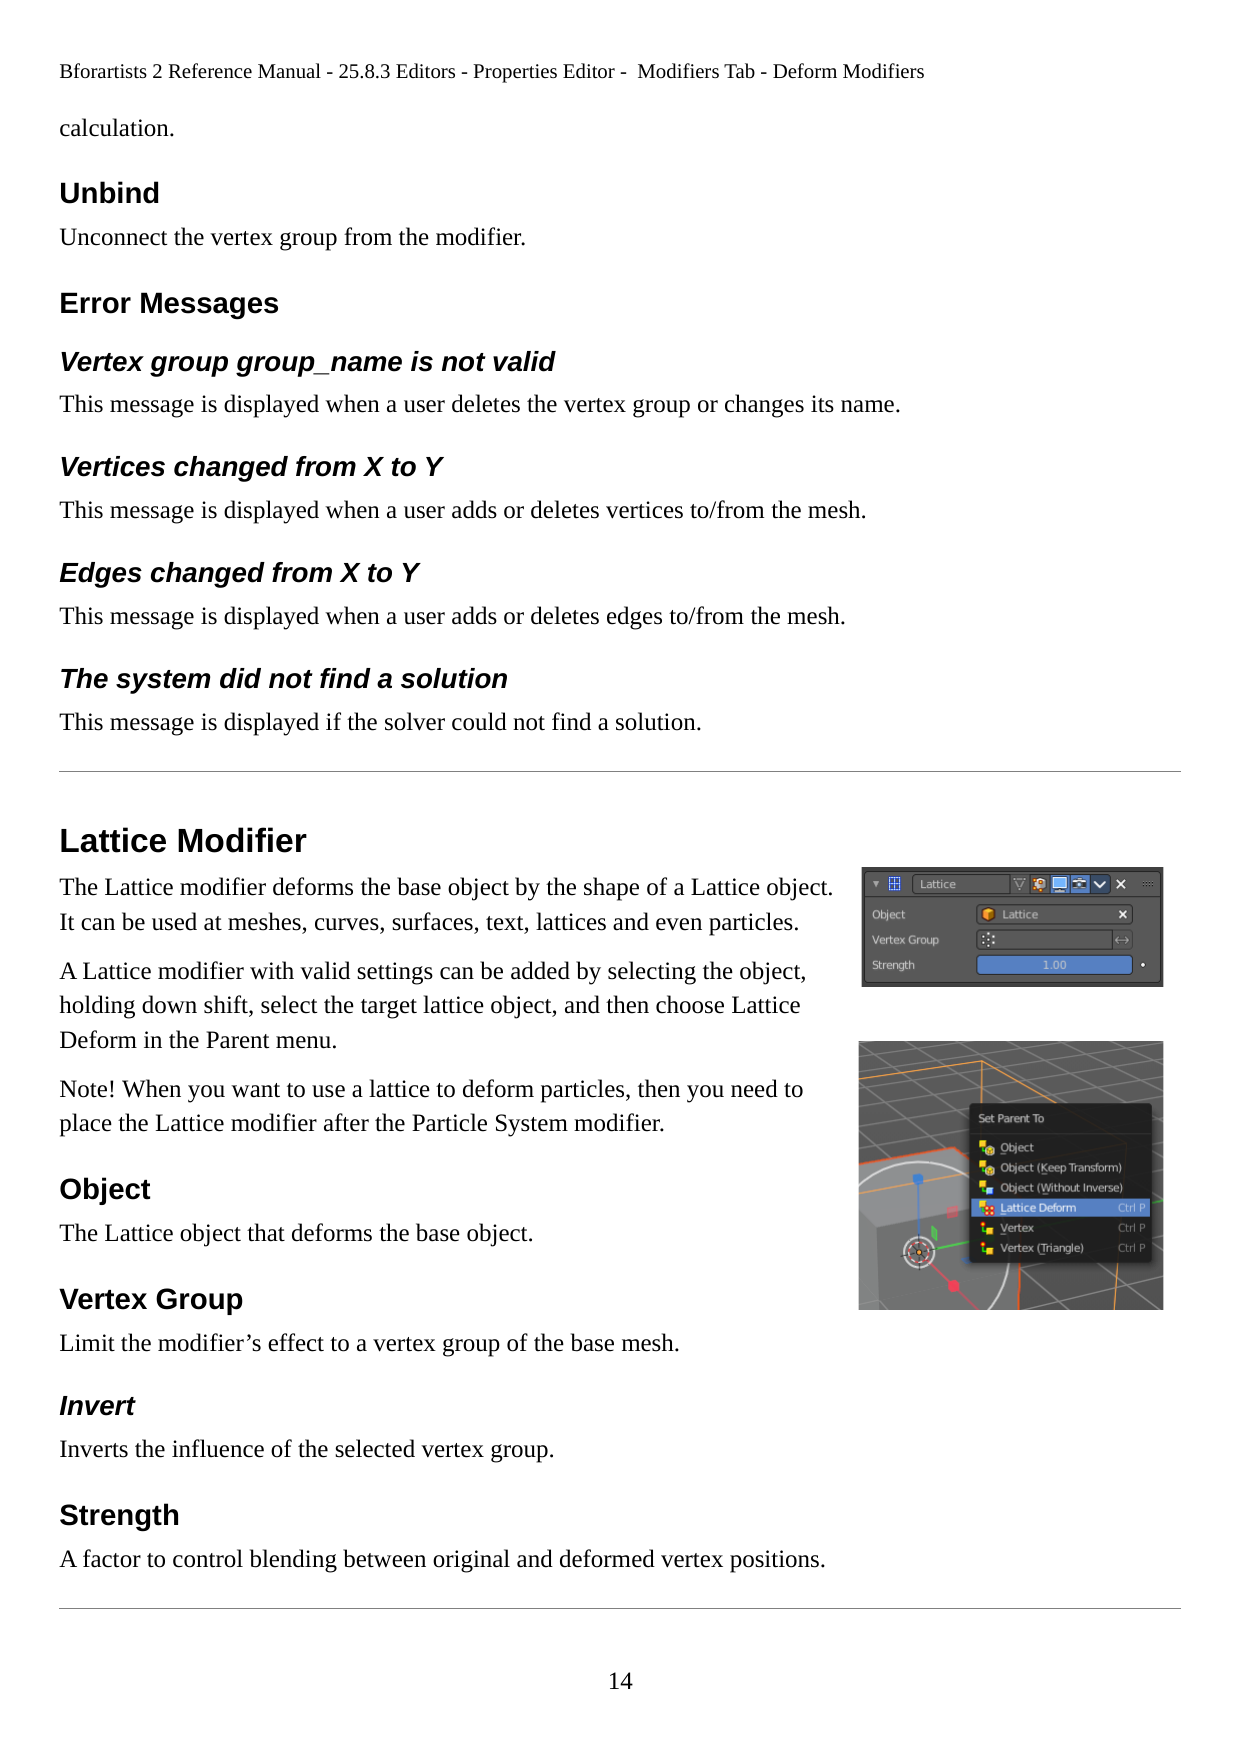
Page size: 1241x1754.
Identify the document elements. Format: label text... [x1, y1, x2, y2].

text A factor to control blending between original and deformed vertex positions. [59, 1544, 1181, 1573]
text Note! When you want to use a lattice to deform particles, then you need to place the Lattice modifier after the Particle System modifier. [59, 1074, 858, 1137]
subtitle Unbind [59, 176, 1181, 210]
text This message is displayed when a user adds or deletes vertices to/from the mesh. [59, 495, 1181, 524]
text This message is displayed when a user deletes the vertex group or changes its name. [59, 389, 1181, 418]
picture [861, 867, 1164, 987]
text Unconnect the vertex group from the modifier. [59, 222, 1181, 251]
text calculation. [59, 113, 1181, 141]
text The Lattice modifier deforms the base object by the shape of a Lattice object. It can be used at meshes, curves, surfaces, text, lattices and even particles. [59, 872, 861, 936]
subtitle Vertex Group [59, 1282, 1181, 1316]
text Limit the modifier’s effect to a vertex group of the base mesh. [59, 1328, 1181, 1357]
subtitle Invert [59, 1390, 1181, 1422]
subtitle [1164, 1172, 1181, 1206]
text The Lattice object that deforms the base object. [59, 1218, 858, 1247]
subtitle The system did not find a solution [59, 663, 1181, 694]
text This message is displayed when a user adds or deletes edges to/from the mesh. [59, 601, 1181, 630]
subtitle Lattice Modifier [59, 821, 1181, 860]
subtitle Edges changed from X to Y [59, 557, 1181, 589]
subtitle Strength [59, 1498, 1181, 1531]
subtitle Vertex group group_name is not valid [59, 345, 1181, 377]
subtitle Object [59, 1172, 858, 1206]
subtitle Vertices changed from X to Y [59, 451, 1181, 483]
subtitle Error Messages [59, 286, 1181, 320]
text This message is displayed if the solver could not find a solution. [59, 707, 1181, 736]
text A Lattice modifier with valid settings can be added by selecting the object, holding down shift, select the target lattice object, and then choose Lattice Deform in the Parent menu. [59, 956, 1181, 1053]
text Inverts the influence of the selected vertex group. [59, 1434, 1181, 1463]
picture [858, 1041, 1164, 1310]
